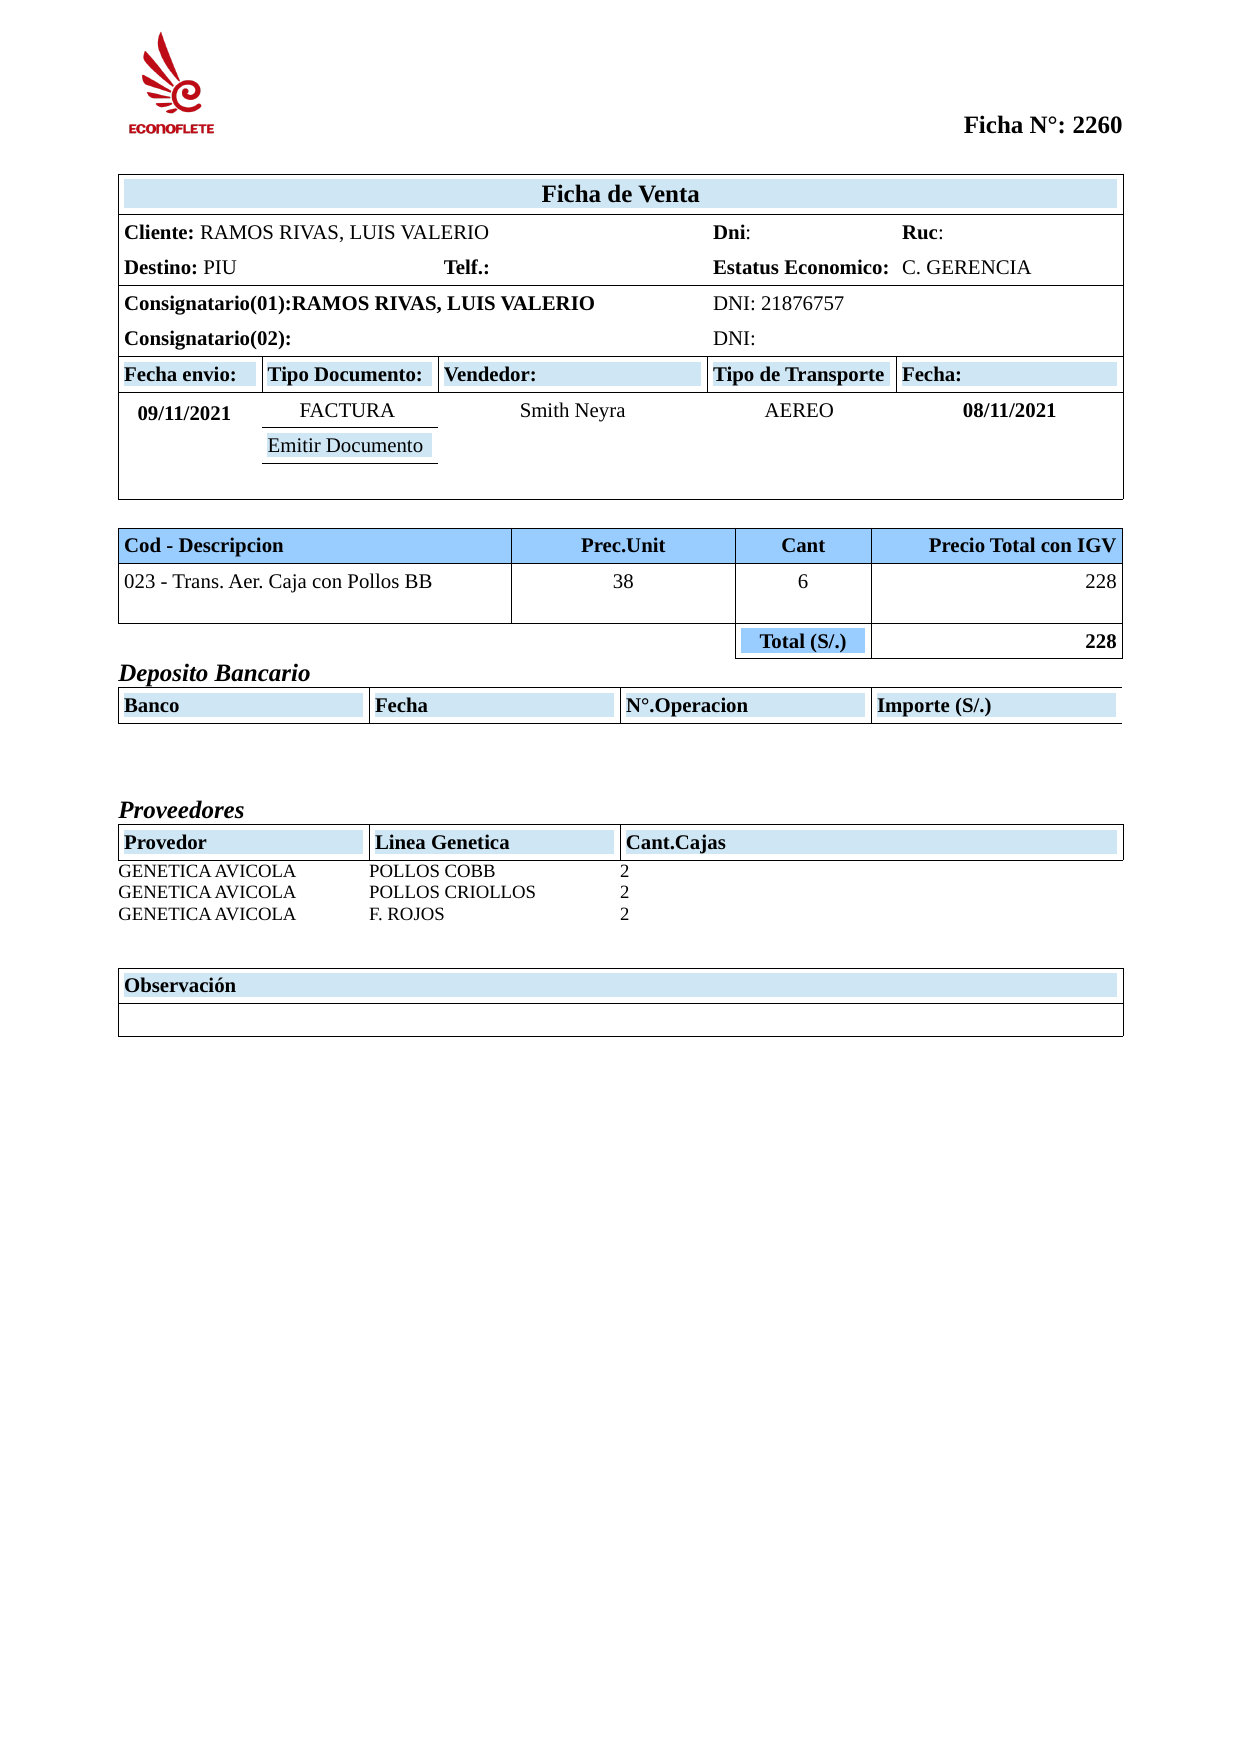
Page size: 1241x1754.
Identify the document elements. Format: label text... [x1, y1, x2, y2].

table_cell Ruc: [896, 215, 1123, 249]
text Deposito Bancario [118, 658, 1122, 687]
table_cell [871, 747, 1122, 771]
table_header Prec.Unit [512, 529, 735, 563]
table_header Precio Total con IGV [872, 529, 1122, 563]
table_cell 08/11/2021 [896, 393, 1123, 498]
table_cell [369, 946, 620, 967]
table_cell 2 [620, 861, 1123, 881]
table_header Cod - Descripcion [119, 529, 511, 563]
table_cell [620, 924, 1123, 946]
table_cell [118, 771, 369, 795]
table_cell [118, 924, 369, 946]
table_cell 6 [736, 564, 871, 623]
table_cell 228 [872, 624, 1122, 658]
table_cell [262, 464, 438, 498]
table_cell 38 [512, 564, 735, 623]
table_header Cant.Cajas [621, 825, 1123, 859]
table_cell [511, 624, 735, 658]
table_cell DNI: [707, 321, 1123, 356]
table_header Importe (S/.) [872, 688, 1122, 723]
table_cell [118, 724, 369, 747]
table_header Cant [736, 529, 871, 563]
table_cell Estatus Economico: [707, 249, 896, 285]
table_cell 023 - Trans. Aer. Caja con Pollos BB [119, 564, 511, 623]
table_cell F. ROJOS [369, 903, 620, 924]
table_cell Consignatario(01):RAMOS RIVAS, LUIS VALERIO [119, 286, 707, 321]
table_cell Vendedor: [439, 357, 707, 392]
table_cell [369, 924, 620, 946]
table_cell Destino: PIU [119, 249, 438, 285]
table_cell GENETICA AVICOLA [118, 903, 369, 924]
table_cell [118, 946, 369, 967]
table_cell 2 [620, 903, 1123, 924]
table_cell AEREO [707, 393, 896, 498]
table_cell [620, 747, 871, 771]
table_header N°.Operacion [621, 688, 871, 723]
table_cell Dni: [707, 215, 896, 249]
table_cell POLLOS COBB [369, 861, 620, 881]
table_cell Consignatario(02): [119, 321, 707, 356]
table_header Provedor [119, 825, 369, 859]
table_cell Emitir Documento [262, 428, 438, 463]
text Proveedores [118, 795, 1122, 824]
table_cell [118, 747, 369, 771]
table_cell 2 [620, 881, 1123, 903]
table_cell Total (S/.) [736, 624, 871, 658]
table_header Linea Genetica [370, 825, 620, 859]
table_cell 09/11/2021 [119, 393, 262, 498]
table_cell C. GERENCIA [896, 249, 1123, 285]
table_cell [620, 771, 871, 795]
table_cell Tipo de Transporte [708, 357, 896, 392]
table_cell Fecha: [897, 357, 1123, 392]
table_cell 228 [872, 564, 1122, 623]
table_cell Cliente: RAMOS RIVAS, LUIS VALERIO [119, 215, 707, 249]
table_cell Tipo Documento: [263, 357, 438, 392]
table_cell [871, 724, 1122, 747]
table_cell DNI: 21876757 [707, 286, 1123, 321]
table_cell [119, 1004, 1123, 1036]
picture [118, 31, 225, 134]
table_header Observación [119, 969, 1123, 1003]
table_cell [871, 771, 1122, 795]
table_cell Fecha envio: [119, 357, 262, 392]
table_cell GENETICA AVICOLA [118, 861, 369, 881]
table_cell Smith Neyra [438, 393, 707, 498]
table_cell [620, 946, 1123, 967]
table_cell [620, 724, 871, 747]
table_header Banco [119, 688, 369, 723]
table_header Ficha de Venta [119, 175, 1123, 214]
table_cell FACTURA [262, 393, 438, 427]
table_cell [369, 747, 620, 771]
table_cell [369, 771, 620, 795]
table_cell [118, 624, 511, 658]
table_cell POLLOS CRIOLLOS [369, 881, 620, 903]
table_cell [369, 724, 620, 747]
table_header Fecha [370, 688, 620, 723]
table_cell GENETICA AVICOLA [118, 881, 369, 903]
table_cell Telf.: [438, 249, 707, 285]
